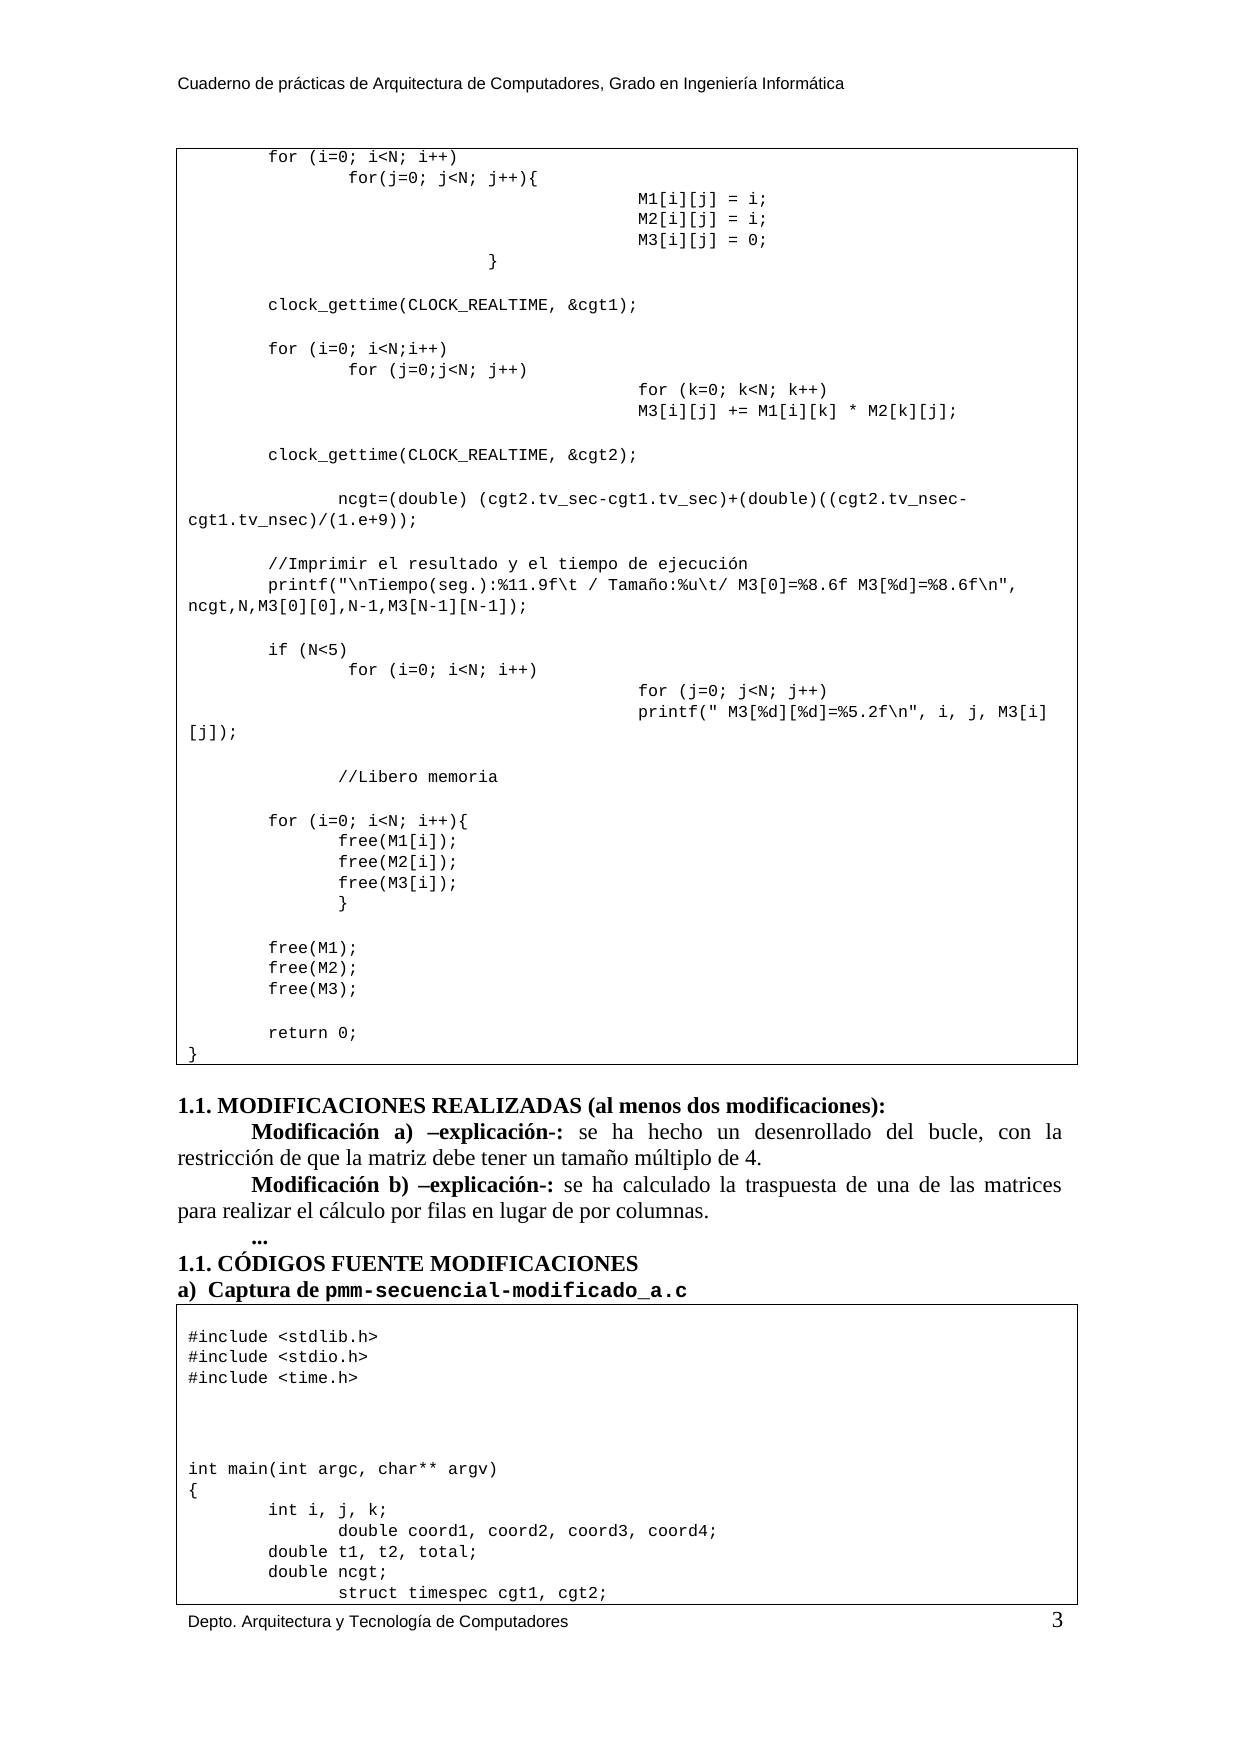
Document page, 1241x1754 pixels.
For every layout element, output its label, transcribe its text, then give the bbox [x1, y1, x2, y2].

text Modificación a) –explicación-: se ha hecho un desenrollado del bucle, con la restricción de que la matriz debe tener un tamaño múltiplo de 4. [177, 1118, 1063, 1171]
text ... [177, 1223, 1063, 1250]
table_header for (i=0; i<N; i++) for(j=0; j<N; j++){ M1[i][j] = i; M2[i][j] = i; M3[i][j] = 0; } clock_gettime(CLOCK_REALTIME, &cgt1); for (i=0; i<N;i++) for (j=0;j<N; j++) for (k=0; k<N; k++) M3[i][j] += M1[i][k] * M2[k][j]; clock_gettime(CLOCK_REALTIME, &cgt2); ncgt=(double) (cgt2.tv_sec-cgt1.tv_sec)+(double)((cgt2.tv_nsec-cgt1.tv_nsec)/(1.e+9)); //Imprimir el resultado y el tiempo de ejecución printf("\nTiempo(seg.):%11.9f\t / Tamaño:%u\t/ M3[0]=%8.6f M3[%d]=%8.6f\n", ncgt,N,M3[0][0],N-1,M3[N-1][N-1]); if (N<5) for (i=0; i<N; i++) for (j=0; j<N; j++) printf(" M3[%d][%d]=%5.2f\n", i, j, M3[i][j]); //Libero memoria for (i=0; i<N; i++){ free(M1[i]); free(M2[i]); free(M3[i]); } free(M1); free(M2); free(M3); return 0; } [177, 149, 1077, 1064]
text a) Captura de pmm-secuencial-modificado_a.c [177, 1276, 1063, 1304]
text 1.1. MODIFICACIONES REALIZADAS (al menos dos modificaciones): [177, 1092, 1063, 1118]
text Modificación b) –explicación-: se ha calculado la traspuesta de una de las matrices para realizar el cálculo por filas en lugar de por columnas. [177, 1171, 1063, 1223]
text 1.1. CÓDIGOS FUENTE MODIFICACIONES [177, 1250, 1063, 1276]
table_header #include <stdlib.h> #include <stdio.h> #include <time.h> int main(int argc, char** argv) { int i, j, k; double coord1, coord2, coord3, coord4; double t1, t2, total; double ncgt; struct timespec cgt1, cgt2; [177, 1305, 1077, 1603]
